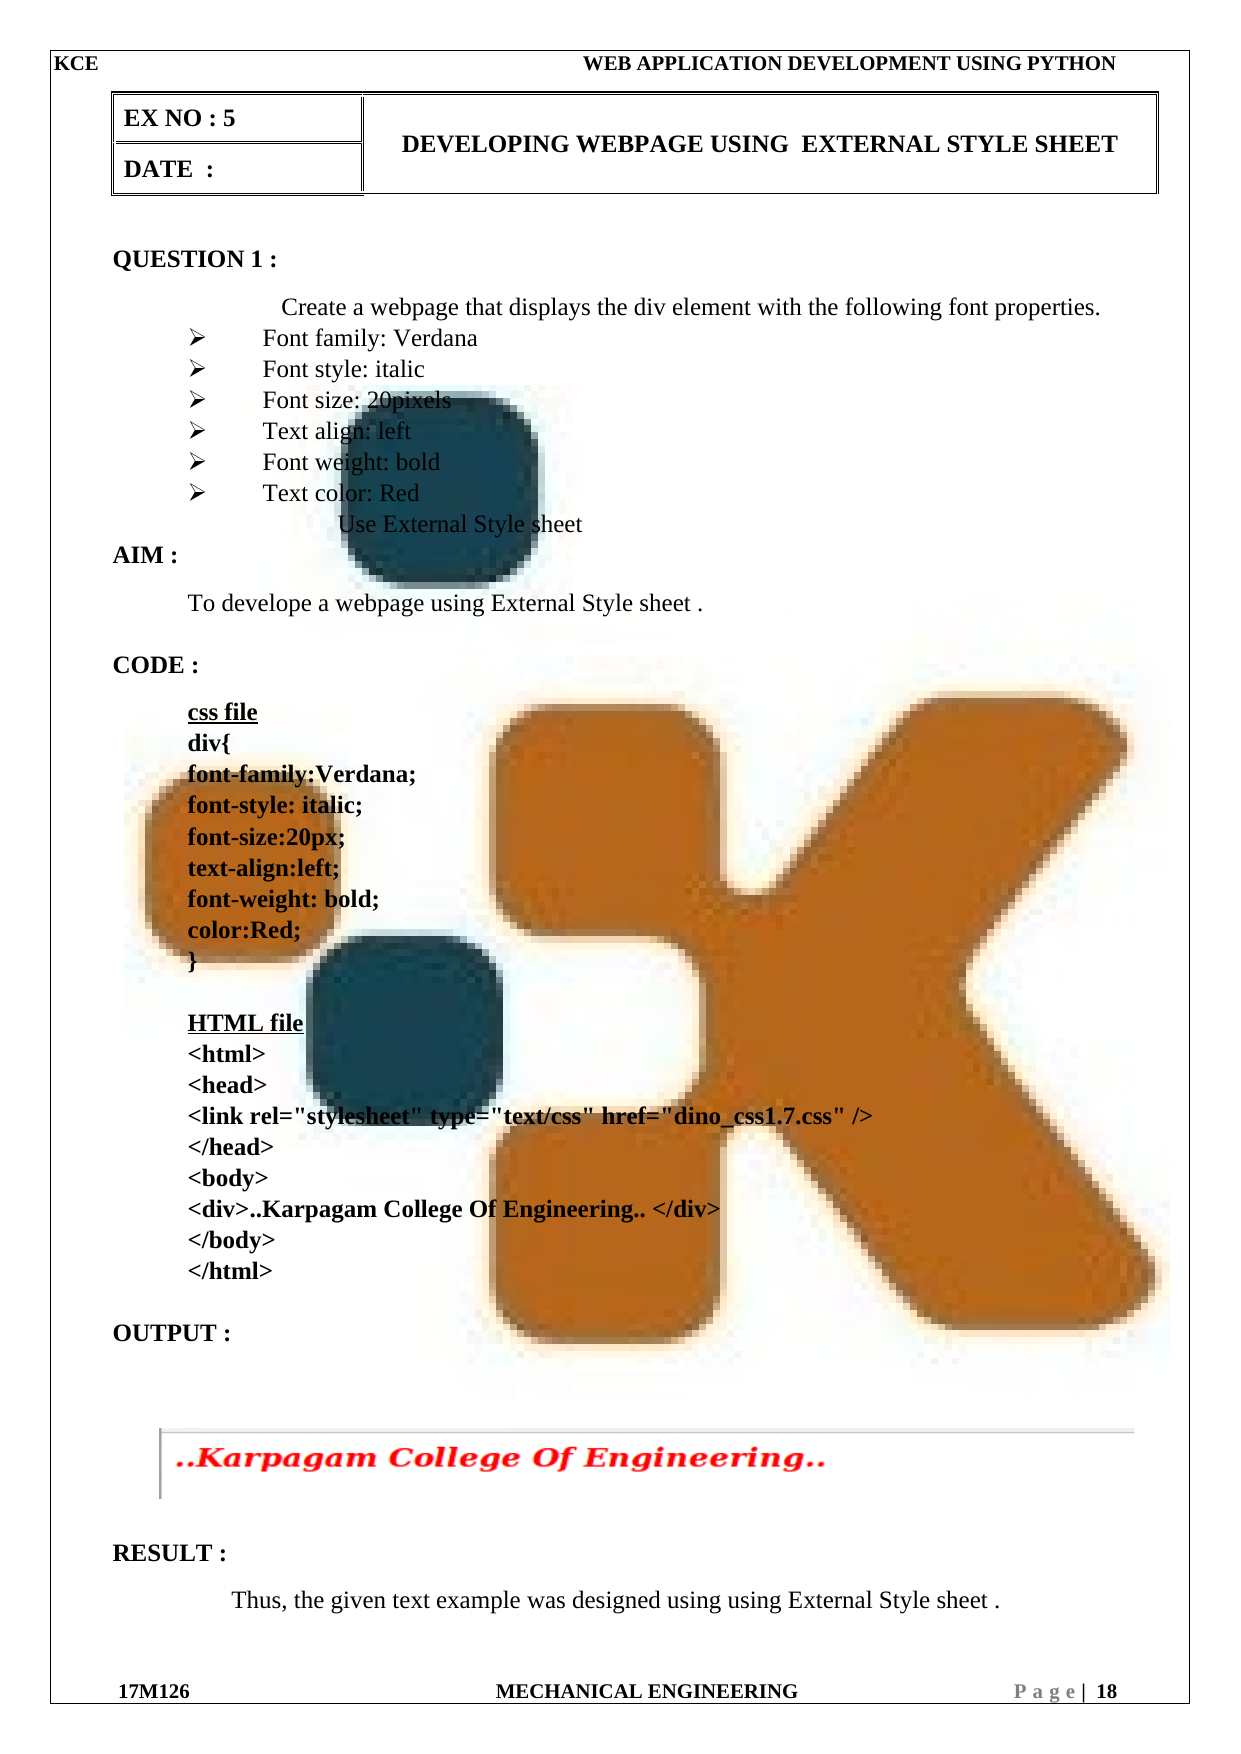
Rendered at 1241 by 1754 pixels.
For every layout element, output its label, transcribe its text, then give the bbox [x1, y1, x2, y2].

text font-weight: bold; [112, 884, 1181, 912]
picture [159, 1428, 1135, 1499]
text AIM : [112, 540, 1181, 569]
text OUTPUT : [112, 1318, 1181, 1347]
text text-align:left; [112, 853, 1181, 881]
list Font style: italic [112, 354, 1181, 382]
text </html> [112, 1256, 1181, 1285]
picture [124, 569, 1170, 588]
text <link rel="stylesheet" type="text/css" href="dino_css1.7.css" /> [112, 1101, 1181, 1130]
text <head> [112, 1070, 1181, 1099]
text <html> [112, 1039, 1181, 1068]
list Text color: Red [112, 478, 1181, 507]
list Font weight: bold [112, 447, 1181, 476]
text css file [112, 697, 1181, 726]
list Text align: left [112, 416, 1181, 444]
text HTML file [112, 1008, 1181, 1037]
text font-style: italic; [112, 791, 1181, 819]
text } [112, 946, 1181, 974]
text div{ [112, 728, 1181, 757]
text QUESTION 1 : [112, 244, 1181, 273]
table_cell DATE : [114, 141, 362, 193]
table_header EX NO : 5 [114, 95, 362, 141]
text RESULT : [112, 1538, 1181, 1567]
text </body> [112, 1225, 1181, 1254]
text CODE : [112, 650, 1181, 678]
picture [124, 1347, 1170, 1399]
text color:Red; [112, 915, 1181, 943]
list Font family: Verdana [112, 323, 1181, 351]
text Thus, the given text example was designed using using External Style sheet . [112, 1586, 1181, 1614]
picture [124, 974, 1170, 1008]
text font-family:Verdana; [112, 759, 1181, 788]
text <body> [112, 1163, 1181, 1192]
text <div>..Karpagam College Of Engineering.. </div> [112, 1194, 1181, 1223]
list Font size: 20pixels [112, 385, 1181, 413]
text To develope a webpage using External Style sheet . [112, 588, 1181, 616]
picture [124, 678, 1170, 697]
table_header DEVELOPING WEBPAGE USING EXTERNAL STYLE SHEET [362, 95, 1156, 193]
text Use External Style sheet [112, 509, 1181, 538]
text Create a webpage that displays the div element with the following font properties. [112, 292, 1181, 320]
picture [124, 1285, 1170, 1318]
text font-size:20px; [112, 822, 1181, 850]
picture [124, 616, 1170, 650]
text </head> [112, 1132, 1181, 1161]
